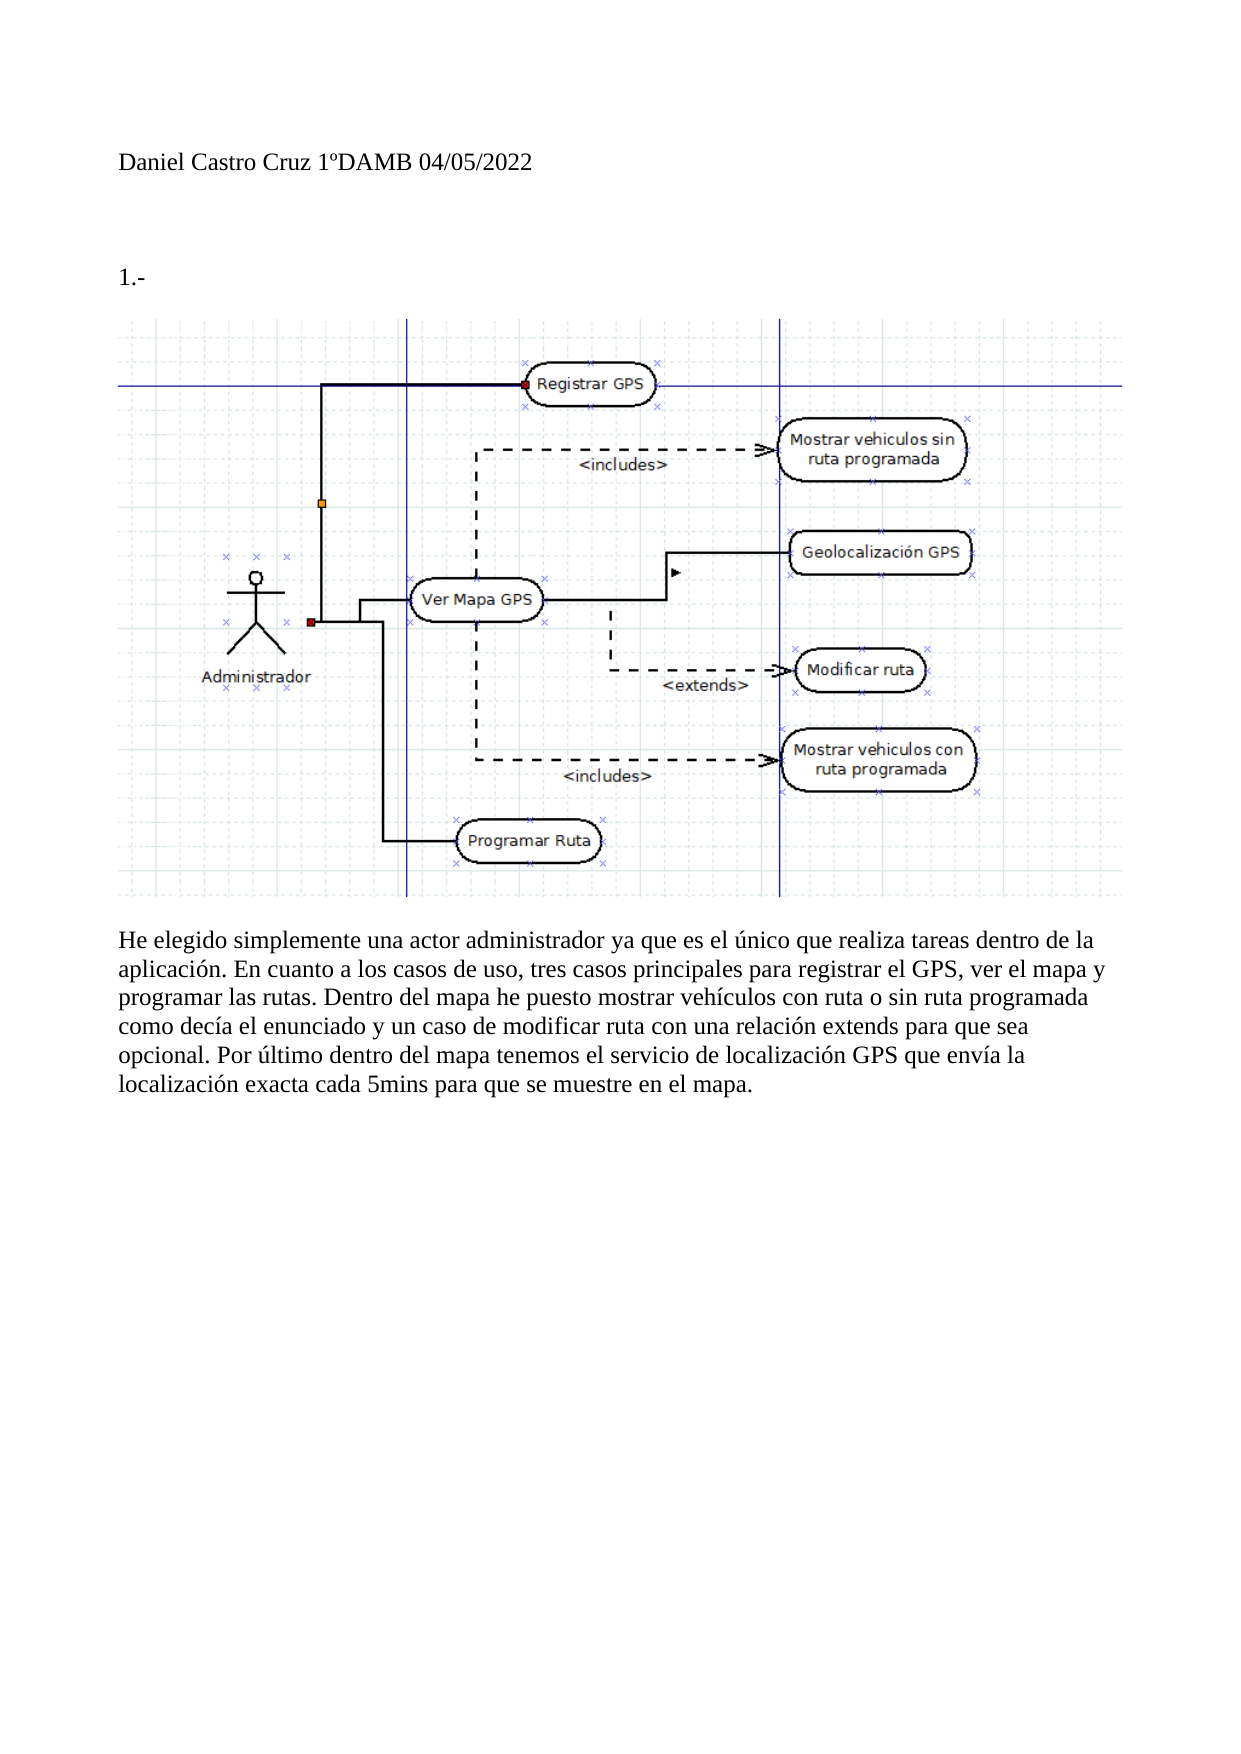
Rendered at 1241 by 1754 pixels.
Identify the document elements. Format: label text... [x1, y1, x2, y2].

picture [118, 319, 1123, 897]
text 1.- [118, 262, 1122, 291]
text Daniel Castro Cruz 1ºDAMB 04/05/2022 [118, 147, 1122, 176]
text He elegido simplemente una actor administrador ya que es el único que realiza tareas dentro de la aplicación. En cuanto a los casos de uso, tres casos principales para registrar el GPS, ver el mapa y programar las rutas. Dentro del mapa he puesto mostrar vehículos con ruta o sin ruta programada como decía el enunciado y un caso de modificar ruta con una relación extends para que sea opcional. Por último dentro del mapa tenemos el servicio de localización GPS que envía la localización exacta cada 5mins para que se muestre en el mapa. [118, 897, 1122, 1097]
